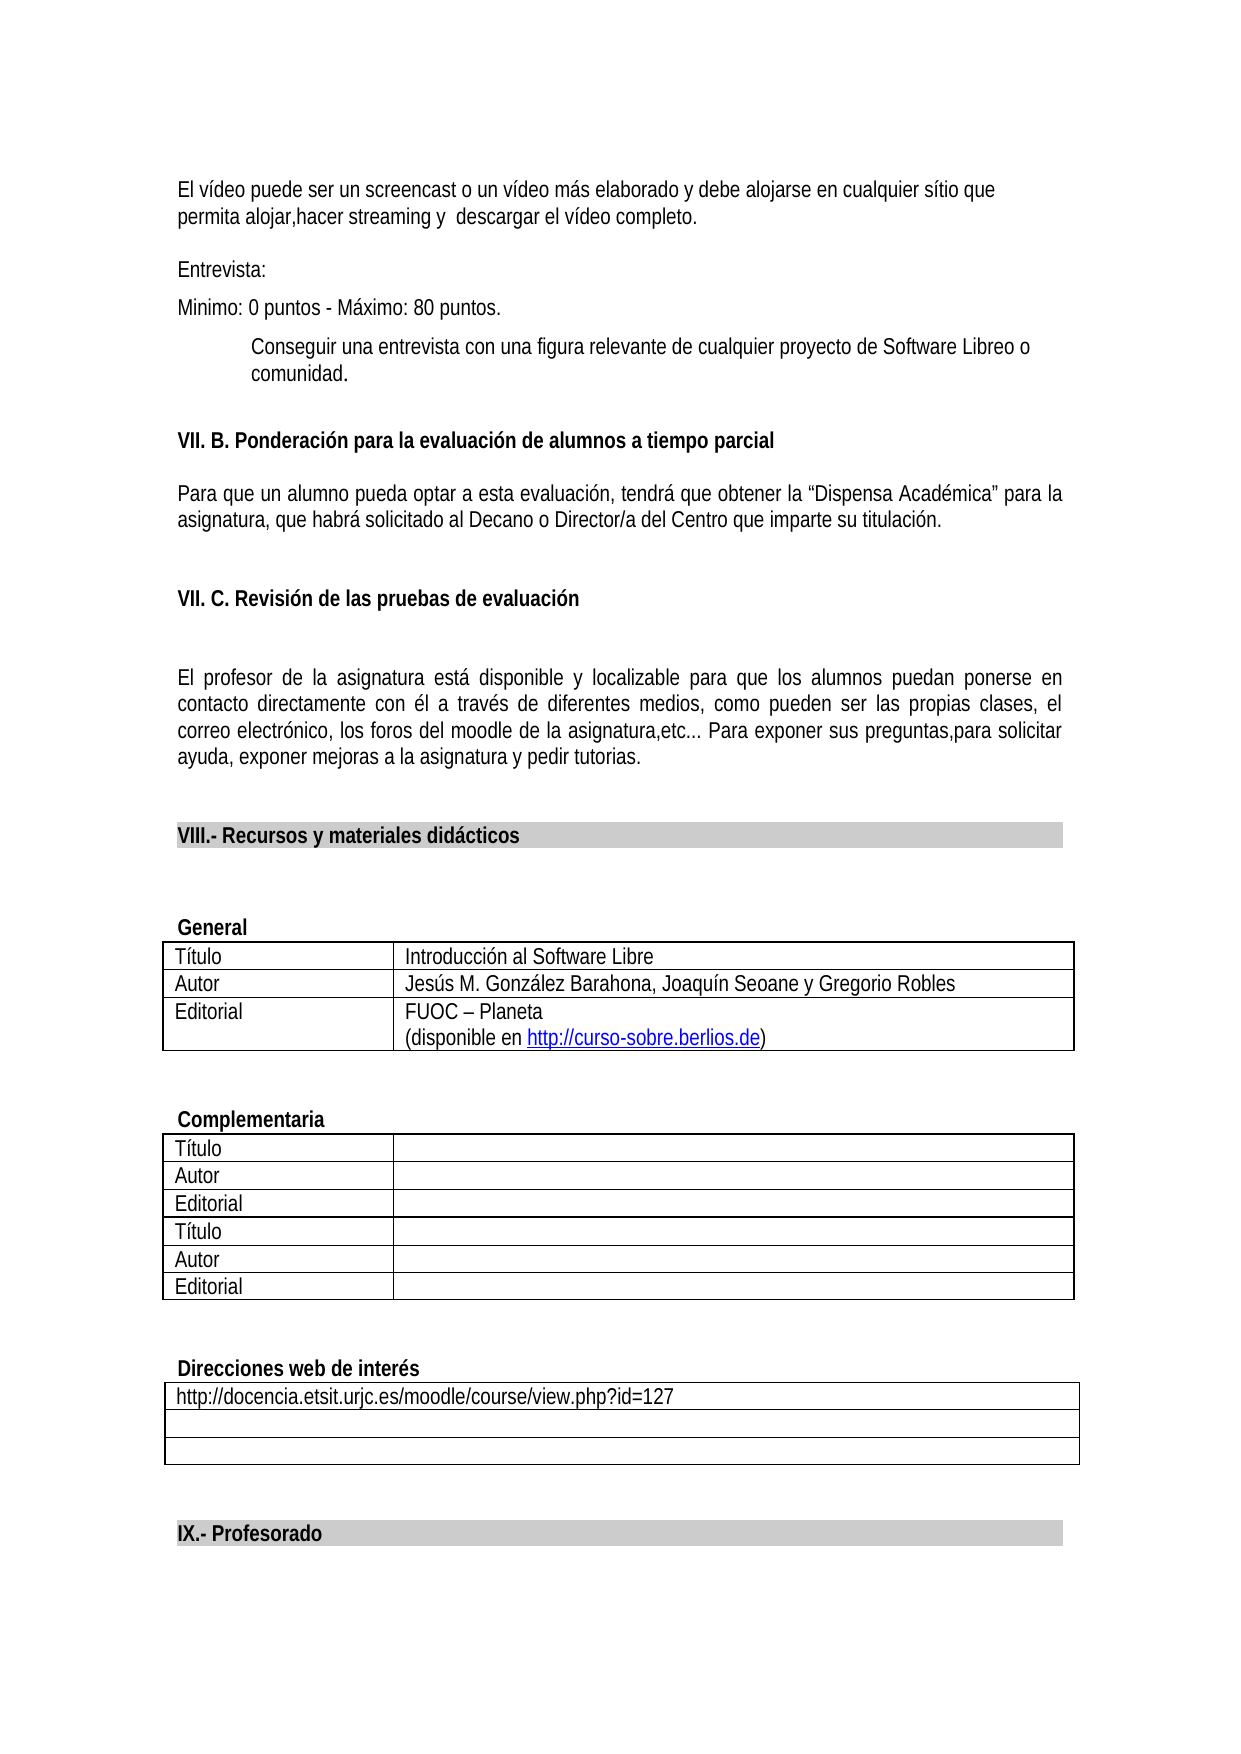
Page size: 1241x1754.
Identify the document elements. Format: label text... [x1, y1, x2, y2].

table_cell [394, 1273, 1073, 1299]
table_cell Editorial [164, 998, 393, 1050]
text Entrevista: [177, 256, 1063, 282]
text El vídeo puede ser un screencast o un vídeo más elaborado y debe alojarse en cualquier sítio que permita alojar,hacer streaming y descargar el vídeo completo. [177, 176, 1063, 229]
table_header Título [164, 1135, 393, 1161]
text Direcciones web de interés [177, 1355, 1063, 1382]
table_cell Jesús M. González Barahona, Joaquín Seoane y Gregorio Robles [394, 970, 1073, 997]
table_cell Editorial [164, 1273, 393, 1299]
text VII. B. Ponderación para la evaluación de alumnos a tiempo parcial [177, 427, 1063, 453]
table_cell [394, 1246, 1073, 1272]
text VIII.- Recursos y materiales didácticos [177, 822, 1063, 848]
table_cell [394, 1190, 1073, 1216]
table_cell Autor [164, 1162, 393, 1189]
list Conseguir una entrevista con una figura relevante de cualquier proyecto de Software Libreo o comunidad. [221, 333, 1063, 388]
table_cell [394, 1162, 1073, 1189]
table_header Introducción al Software Libre [394, 943, 1073, 969]
table_cell [166, 1410, 1079, 1437]
table_header http://docencia.etsit.urjc.es/moodle/course/view.php?id=127 [166, 1383, 1079, 1409]
text Complementaria [177, 1106, 1063, 1133]
text Para que un alumno pueda optar a esta evaluación, tendrá que obtener la “Dispensa Académica” para la asignatura, que habrá solicitado al Decano o Director/a del Centro que imparte su titulación. [177, 479, 1063, 532]
table_cell Título [164, 1218, 393, 1244]
table_cell [394, 1218, 1073, 1244]
table_cell Editorial [164, 1190, 393, 1216]
table_cell Autor [164, 1246, 393, 1272]
table_cell [166, 1438, 1079, 1464]
table_cell Autor [164, 970, 393, 997]
table_cell FUOC – Planeta (disponible en http://curso-sobre.berlios.de) [394, 998, 1073, 1050]
table_header Título [164, 943, 393, 969]
text IX.- Profesorado [177, 1520, 1063, 1546]
table_header [394, 1135, 1073, 1161]
text General [177, 914, 1063, 941]
text Minimo: 0 puntos - Máximo: 80 puntos. [177, 294, 1063, 321]
text El profesor de la asignatura está disponible y localizable para que los alumnos puedan ponerse en contacto directamente con él a través de diferentes medios, como pueden ser las propias clases, el correo electrónico, los foros del moodle de la asignatura,etc... Para exponer sus preguntas,para solicitar ayuda, exponer mejoras a la asignatura y pedir tutorias. [177, 664, 1063, 769]
text VII. C. Revisión de las pruebas de evaluación [177, 585, 1063, 611]
